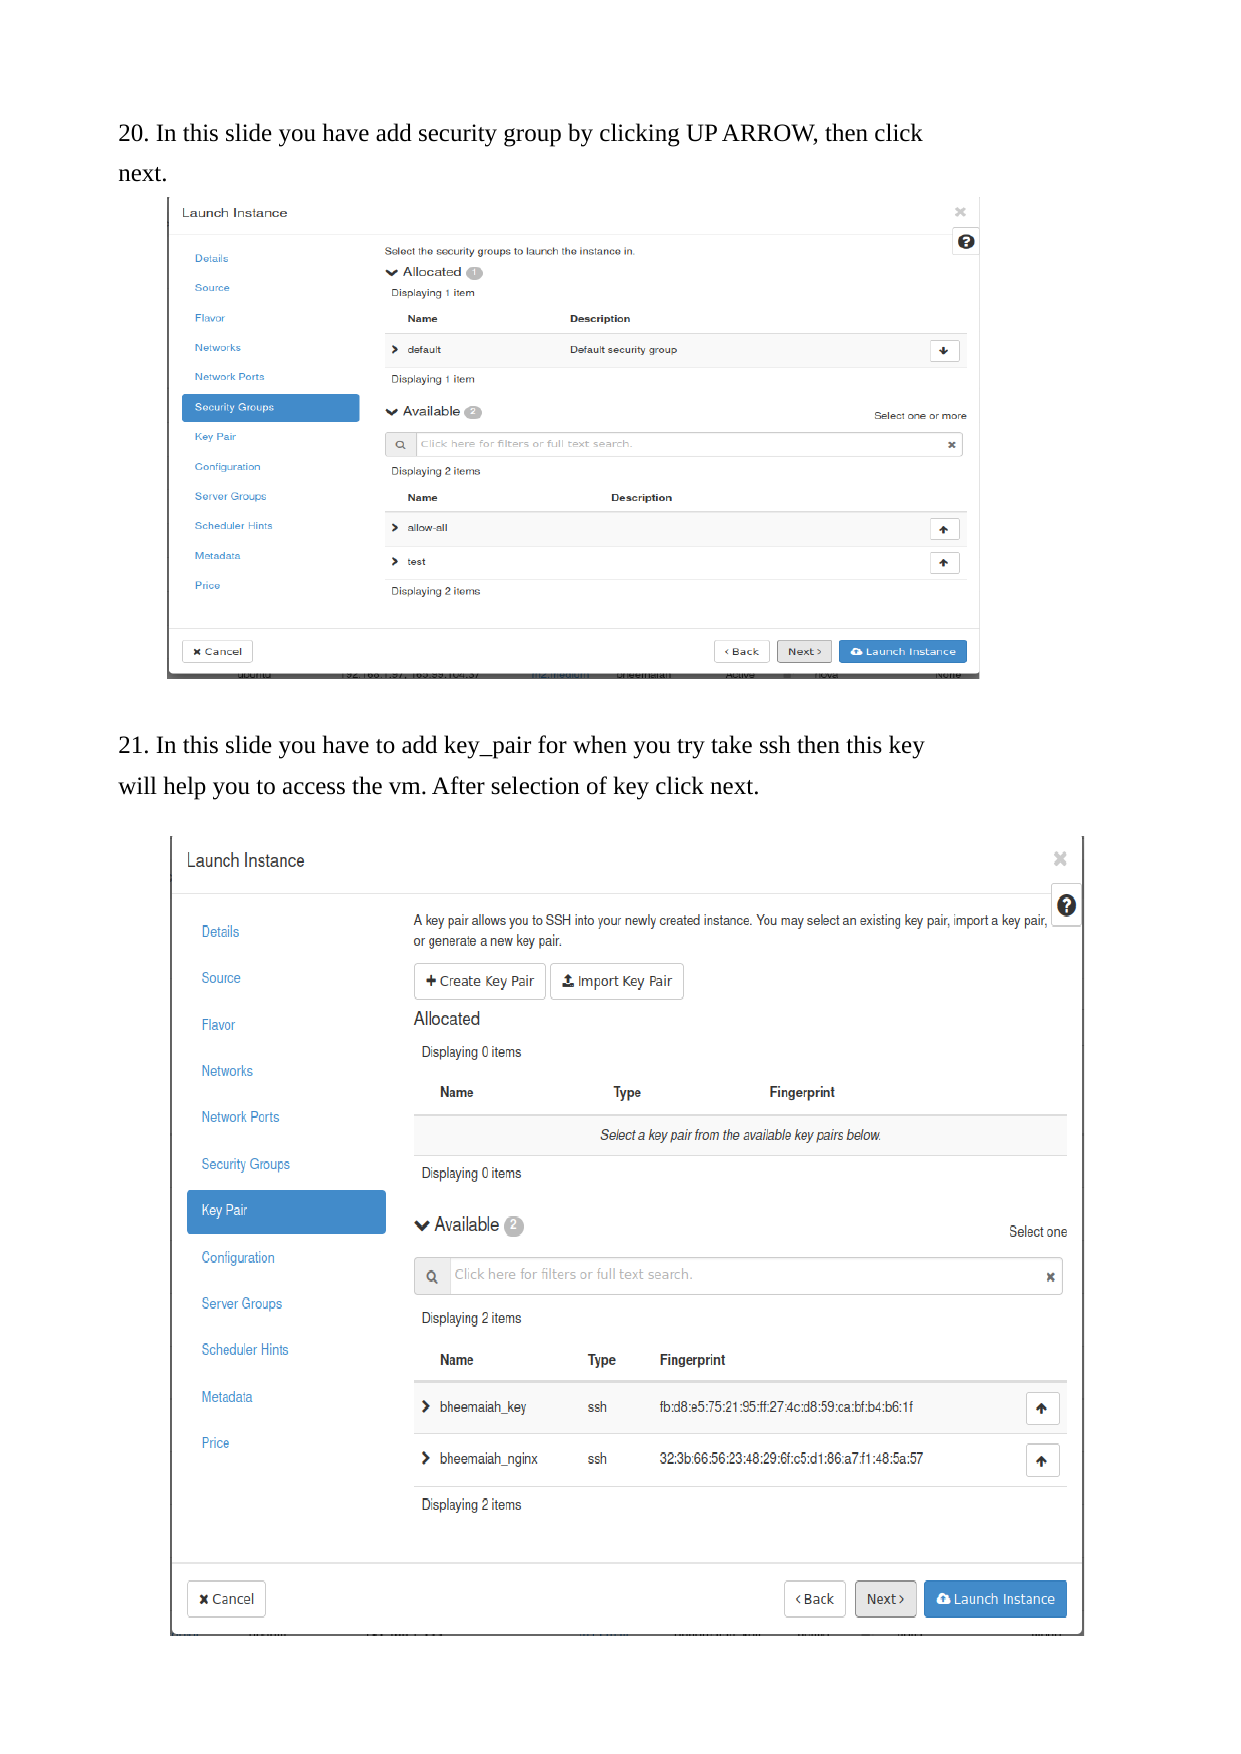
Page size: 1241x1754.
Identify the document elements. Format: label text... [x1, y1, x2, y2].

text 21. In this slide you have to add key_pair for when you try take ssh then this key will help you to access the vm. After selection of key click next. [118, 731, 930, 799]
picture [170, 836, 1085, 1636]
text 20. In this slide you have add security group by clicking UP ARROW, then click next. [118, 118, 930, 187]
picture [167, 197, 980, 679]
